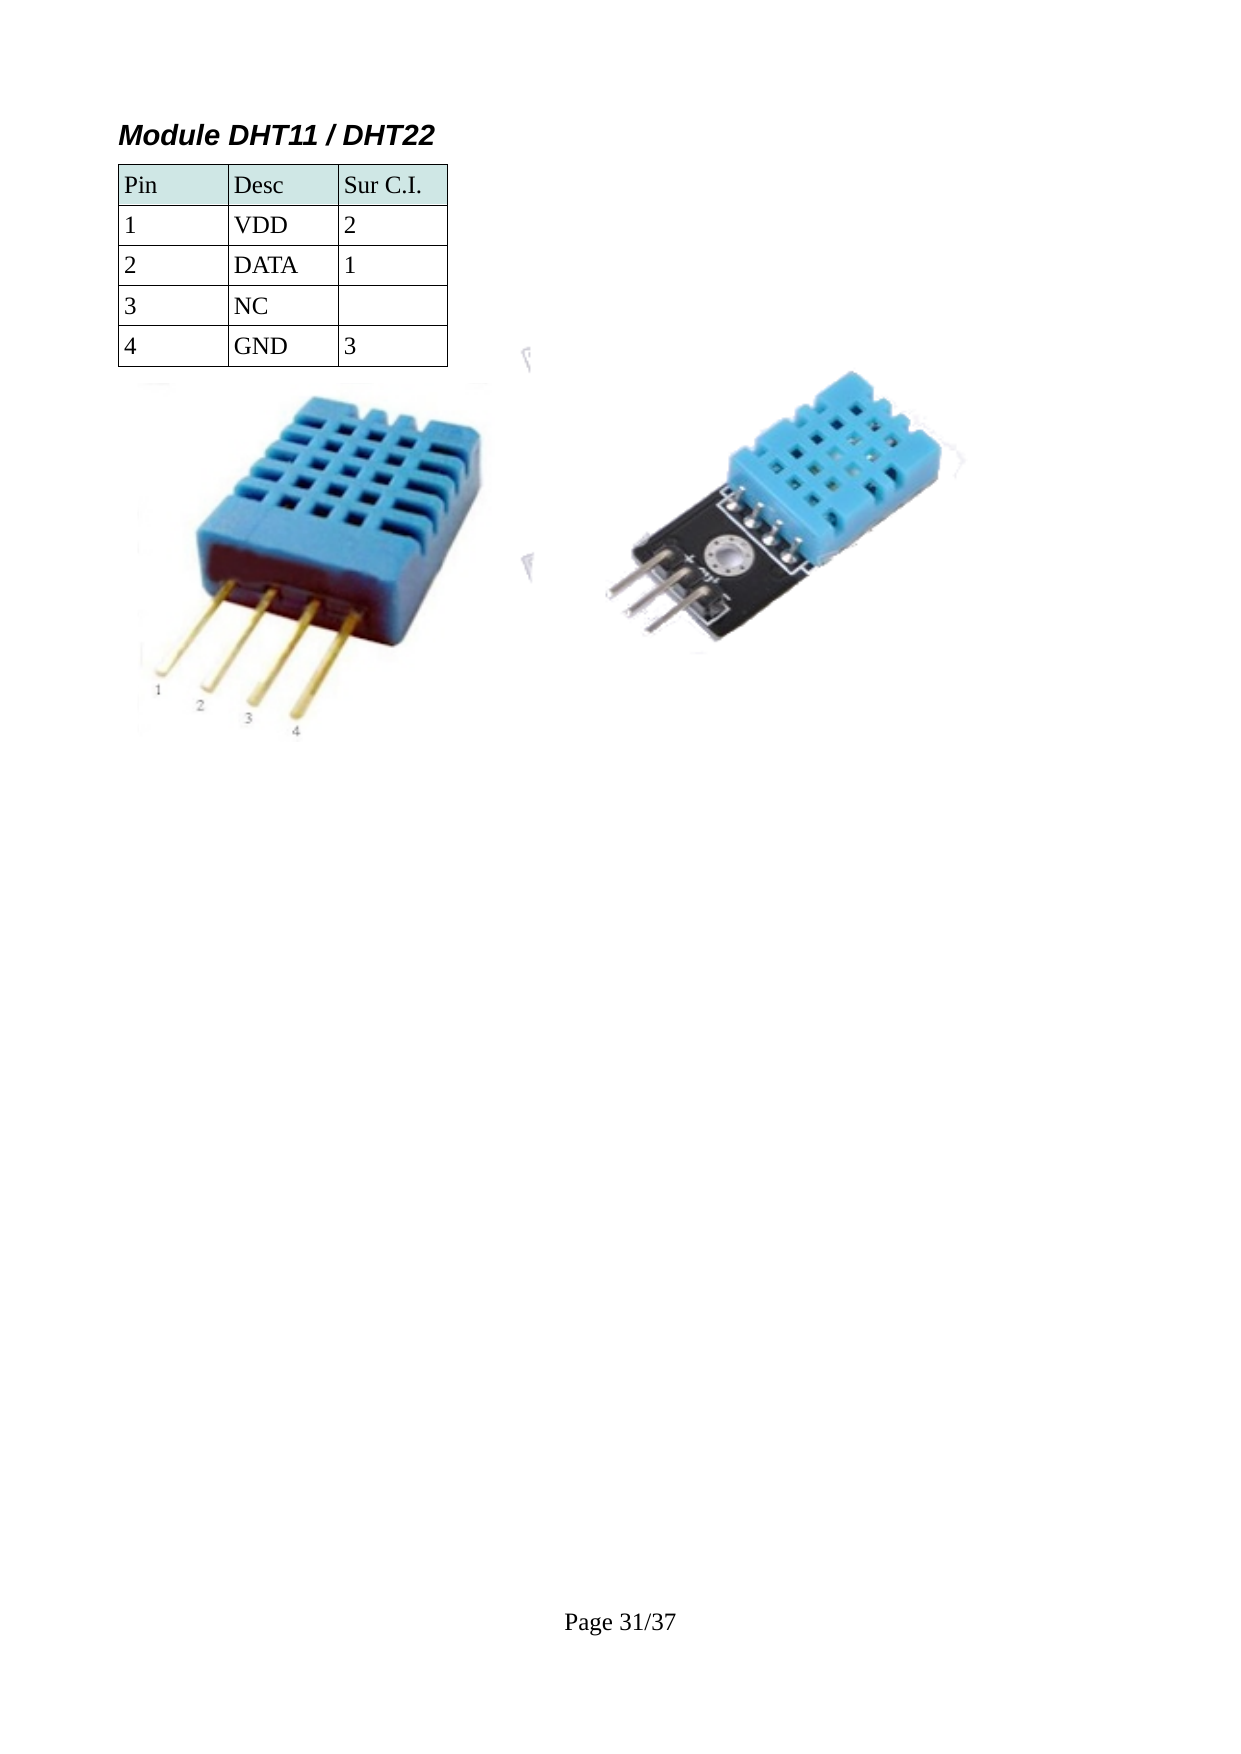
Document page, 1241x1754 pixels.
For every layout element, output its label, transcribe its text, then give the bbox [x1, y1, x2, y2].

picture [137, 383, 495, 742]
table_cell VDD [229, 206, 338, 245]
table_header Sur C.I. [339, 165, 447, 204]
table_cell 3 [339, 326, 447, 366]
table_cell DATA [229, 246, 338, 285]
table_cell [339, 286, 447, 325]
table_header Pin [119, 165, 228, 204]
subtitle Module DHT11 / DHT22 [118, 118, 1122, 152]
table_header Desc [229, 165, 338, 204]
table_cell 2 [339, 206, 447, 245]
table_cell GND [229, 326, 338, 366]
table_cell NC [229, 286, 338, 325]
table_cell 1 [119, 206, 228, 245]
table_cell 2 [119, 246, 228, 285]
picture [516, 299, 1067, 713]
table_cell 3 [119, 286, 228, 325]
table_cell 1 [339, 246, 447, 285]
table_cell 4 [119, 326, 228, 366]
